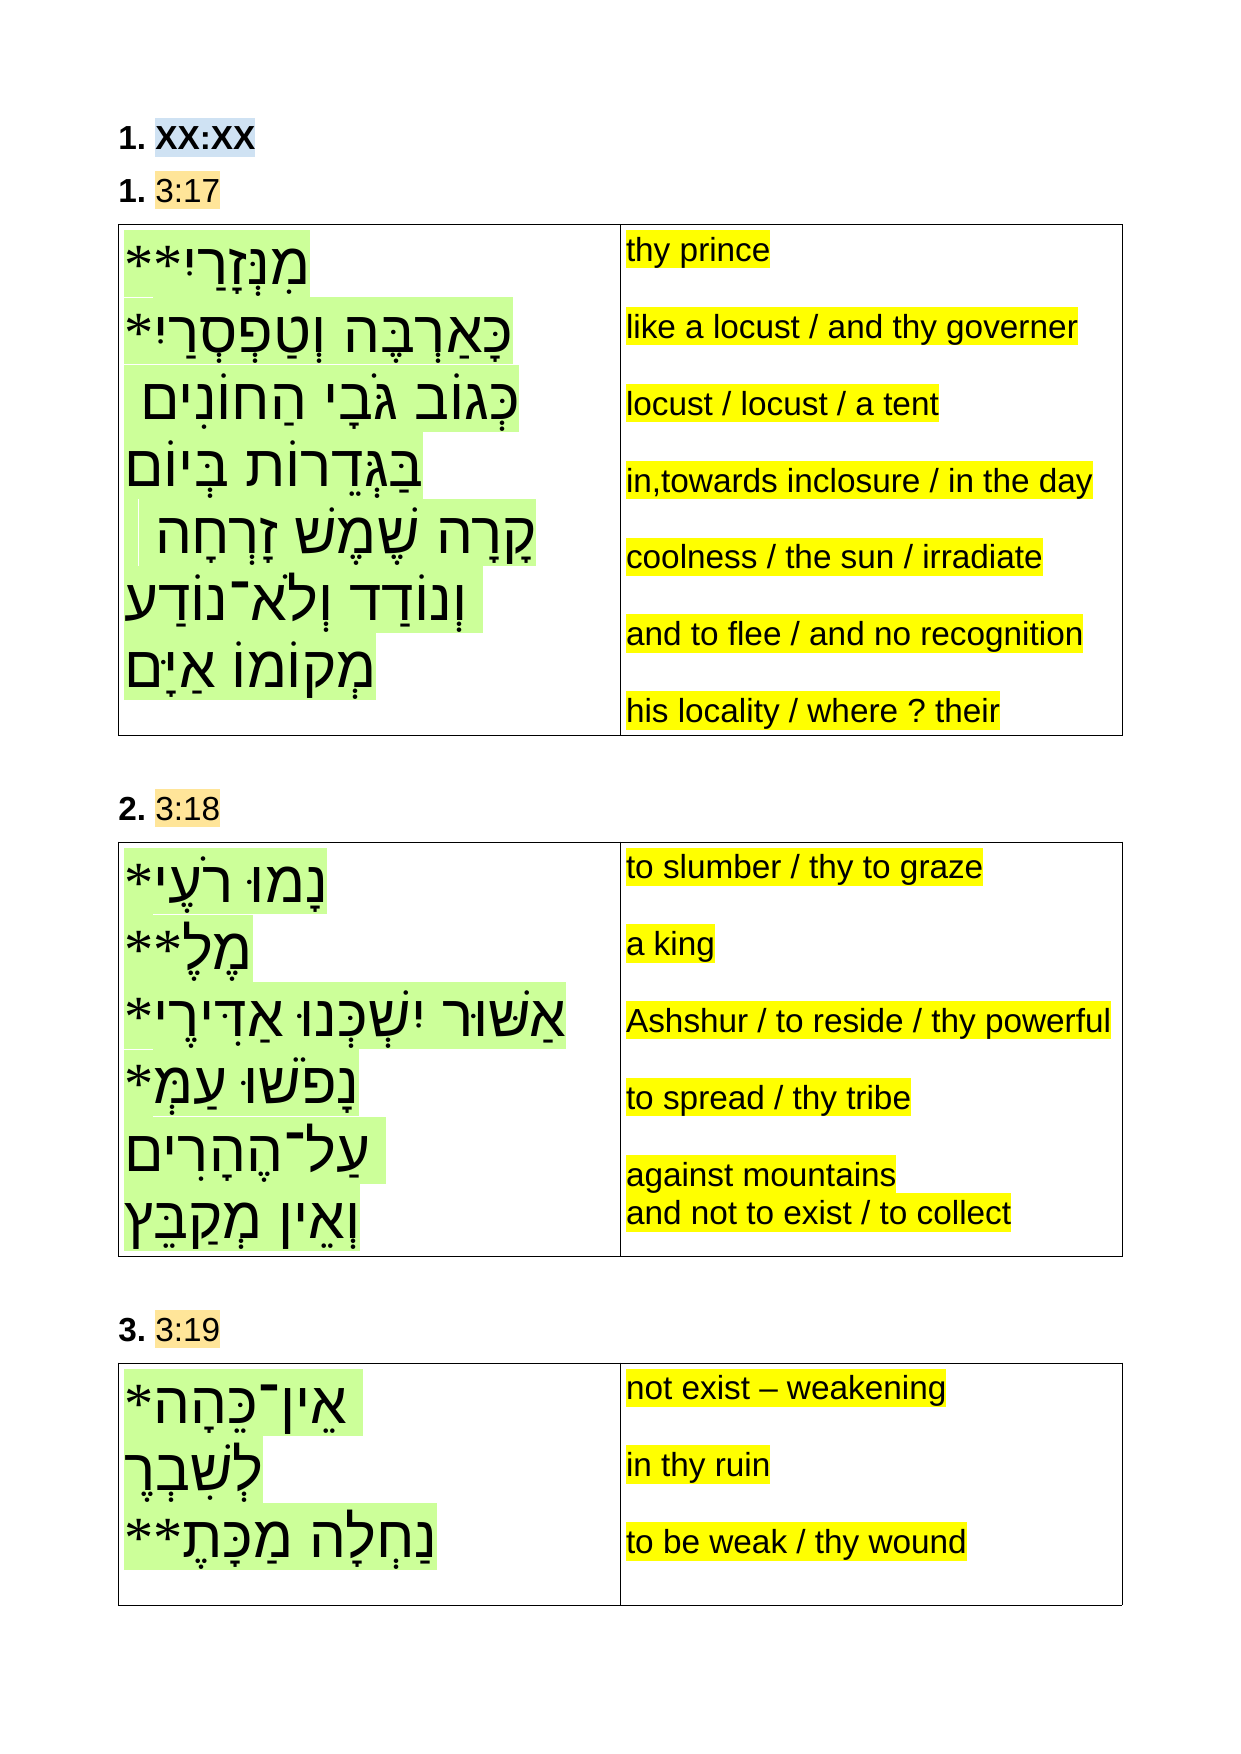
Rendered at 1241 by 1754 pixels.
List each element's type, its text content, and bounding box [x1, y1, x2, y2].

table_header not exist – weakening in thy ruin to be weak / thy wound [621, 1364, 1122, 1605]
table_header **מִנְּזָרַיִ *כָּאַרְבֶּה וְטַפְסְרַיִ כְּגוֹב גֹּבָי הַחוֹנִים בַּגְּדֵרוֹת בְּיוֹם קָרָה שֶׁמֶשׁ זָרְחָה וְנוֹדַד וְלֹא־נוֹדַע מְקוֹמוֹ אַיָּם [119, 225, 620, 735]
text 1. XX:XX [118, 118, 1122, 157]
text 1. 3:17 [118, 171, 1122, 209]
table_header *נָמוּ רֹעֶי **מֶלֶ *אַשּׁוּר יִשְׁכְּנוּ אַדִּירֶי *נָפֹשׁוּ עַמְּ עַל־הֶהָרִים וְאֵין מְקַבֵּץ [119, 843, 620, 1256]
text 3. 3:19 [118, 1309, 1122, 1348]
text 2. 3:18 [118, 788, 1122, 827]
table_header *אֵין־כֵּהָה לְשִׁבְרֶ **נַחְלָה מַכָּתֶ **כֹּל שֹׁמְעֵי שִׁמְעֲ **תָּקְעוּ כַף עָלֶי כִּי עַל־מִי לֹא־עָבְרָה **רָעָתְ תָּמִיד [119, 1364, 620, 1605]
table_header thy prince like a locust / and thy governer locust / locust / a tent in,towards inclosure / in the day coolness / the sun / irradiate and to flee / and no recognition his locality / where ? their [621, 225, 1122, 735]
table_header to slumber / thy to graze a king Ashshur / to reside / thy powerful to spread / thy tribe against mountains and not to exist / to collect [621, 843, 1122, 1256]
